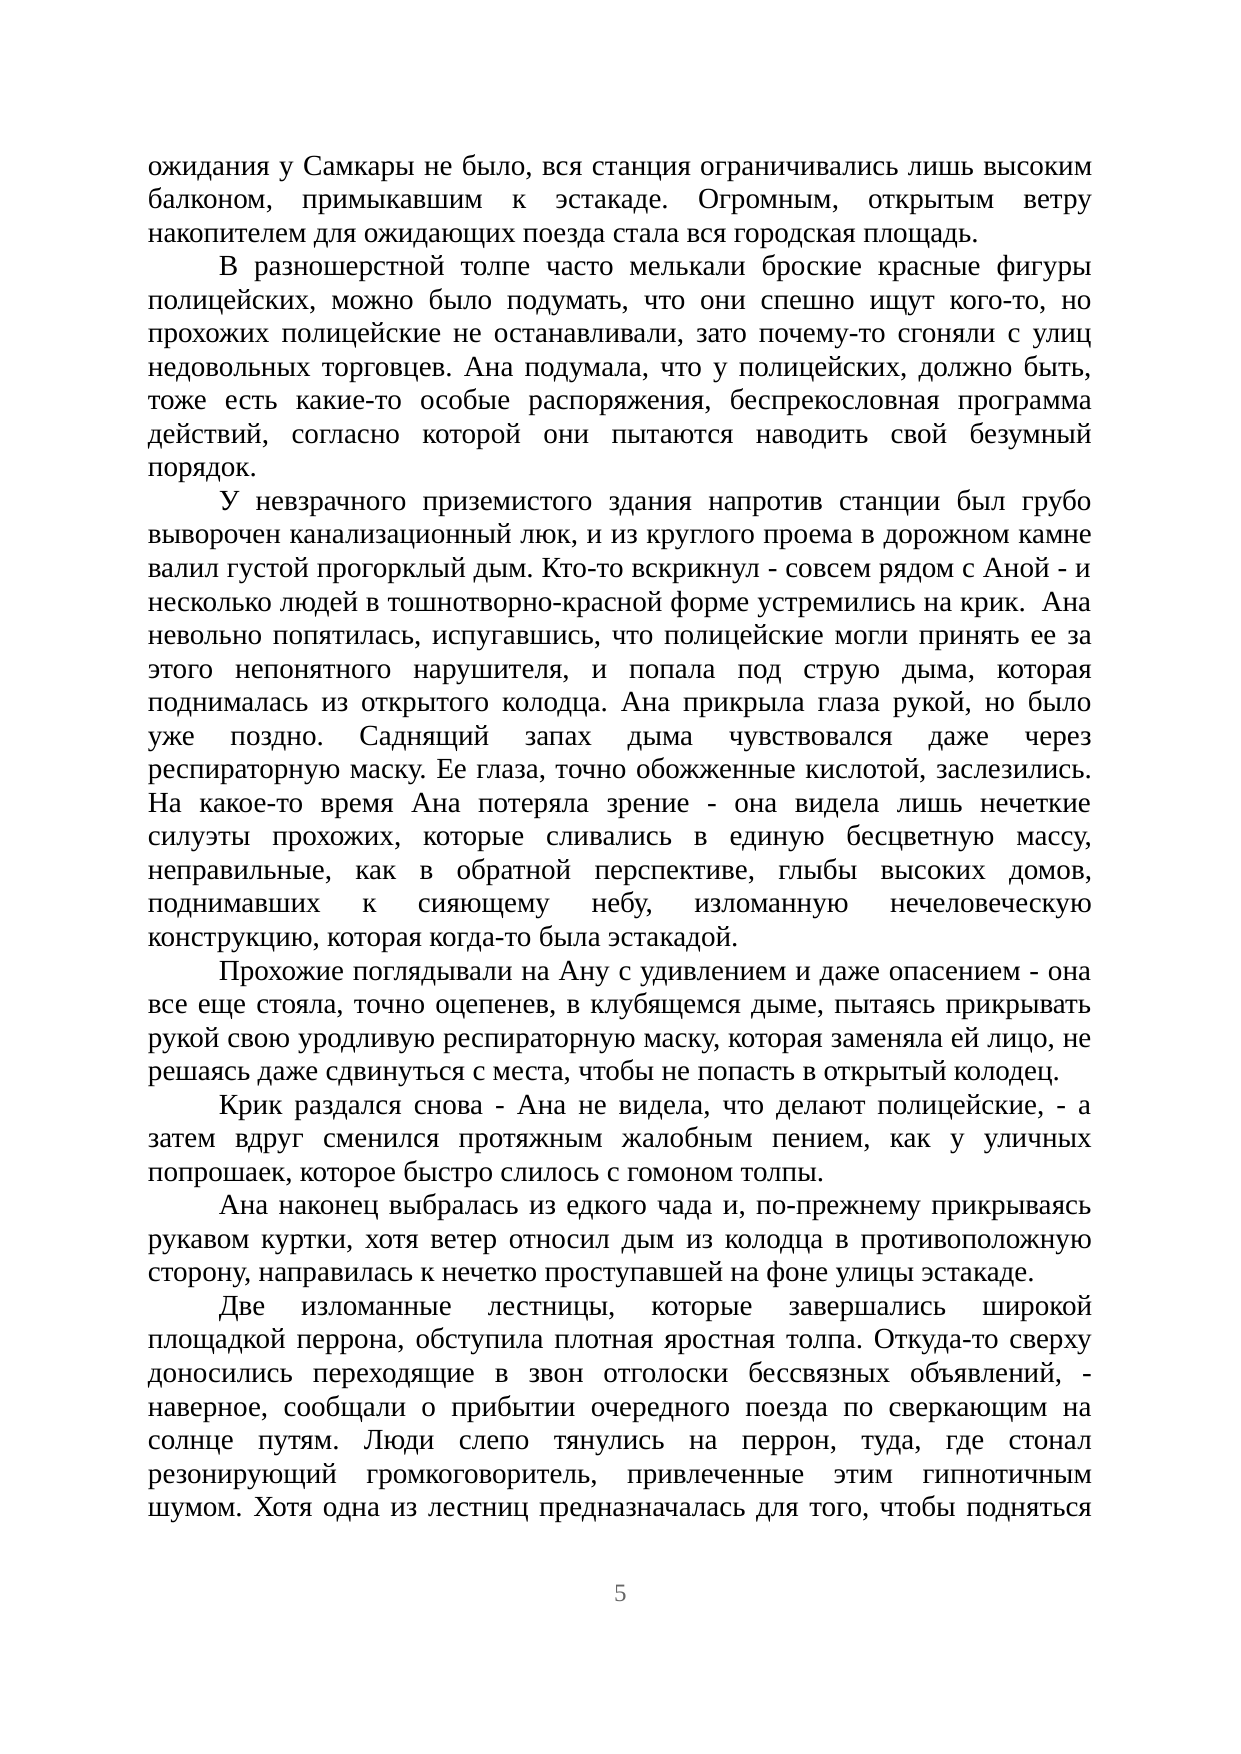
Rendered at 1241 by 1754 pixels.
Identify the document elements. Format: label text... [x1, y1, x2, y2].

text ожидания у Самкары не было, вся станция ограничивались лишь высоким балконом, примыкавшим к эстакаде. Огромным, открытым ветру накопителем для ожидающих поезда стала вся городская площадь. [148, 148, 1093, 248]
text Прохожие поглядывали на Ану с удивлением и даже опасением - она все еще стояла, точно оцепенев, в клубящемся дыме, пытаясь прикрывать рукой свою уродливую респираторную маску, которая заменяла ей лицо, не решаясь даже сдвинуться с места, чтобы не попасть в открытый колодец. [148, 953, 1093, 1087]
text Крик раздался снова - Ана не видела, что делают полицейские, - а затем вдруг сменился протяжным жалобным пением, как у уличных попрошаек, которое быстро слилось с гомоном толпы. [148, 1087, 1093, 1187]
text В разношерстной толпе часто мелькали броские красные фигуры полицейских, можно было подумать, что они спешно ищут кого-то, но прохожих полицейские не останавливали, зато почему-то сгоняли с улиц недовольных торговцев. Ана подумала, что у полицейских, должно быть, тоже есть какие-то особые распоряжения, беспрекословная программа действий, согласно которой они пытаются наводить свой безумный порядок. [148, 248, 1093, 483]
text У невзрачного приземистого здания напротив станции был грубо выворочен канализационный люк, и из круглого проема в дорожном камне валил густой прогорклый дым. Кто-то вскрикнул - совсем рядом с Аной - и несколько людей в тошнотворно-красной форме устремились на крик. Ана невольно попятилась, испугавшись, что полицейские могли принять ее за этого непонятного нарушителя, и попала под струю дыма, которая поднималась из открытого колодца. Ана прикрыла глаза рукой, но было уже поздно. Саднящий запах дыма чувствовался даже через респираторную маску. Ее глаза, точно обожженные кислотой, заслезились. На какое-то время Ана потеряла зрение - она видела лишь нечеткие силуэты прохожих, которые сливались в единую бесцветную массу, неправильные, как в обратной перспективе, глыбы высоких домов, поднимавших к сияющему небу, изломанную нечеловеческую конструкцию, которая когда-то была эстакадой. [148, 483, 1093, 953]
text Ана наконец выбралась из едкого чада и, по-прежнему прикрываясь рукавом куртки, хотя ветер относил дым из колодца в противоположную сторону, направилась к нечетко проступавшей на фоне улицы эстакаде. [148, 1187, 1093, 1288]
text Две изломанные лестницы, которые завершались широкой площадкой перрона, обступила плотная яростная толпа. Откуда-то сверху доносились переходящие в звон отголоски бессвязных объявлений, - наверное, сообщали о прибытии очередного поезда по сверкающим на солнце путям. Люди слепо тянулись на перрон, туда, где стонал резонирующий громкоговоритель, привлеченные этим гипнотичным шумом. Хотя одна из лестниц предназначалась для того, чтобы подняться [148, 1288, 1093, 1523]
